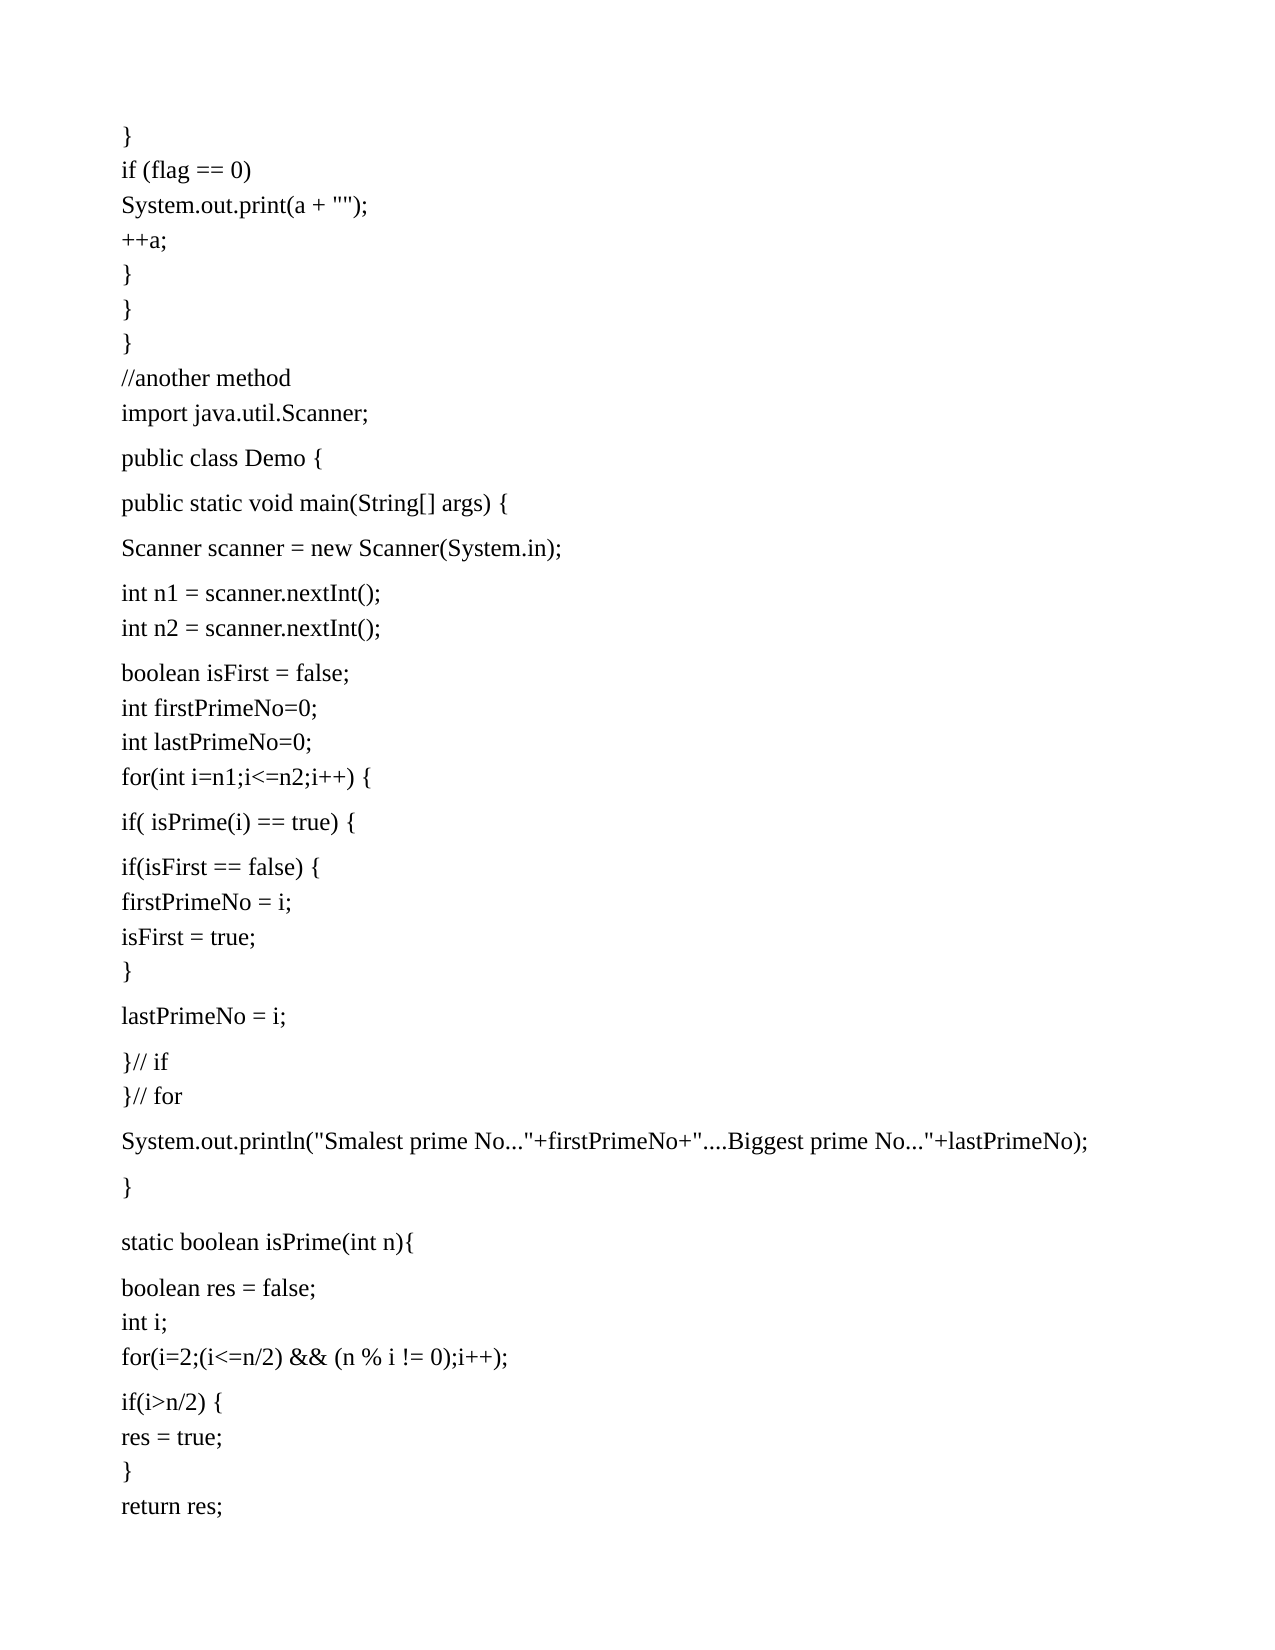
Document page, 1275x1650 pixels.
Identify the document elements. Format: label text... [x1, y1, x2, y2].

table_header [118, 475, 133, 485]
table_header System.out.println("Smalest prime No..."+firstPrimeNo+"....Biggest prime No..."+lastPrimeNo); [118, 1124, 1108, 1158]
table_header }// for [118, 1078, 200, 1113]
table_header [118, 1259, 133, 1270]
table_header [118, 520, 133, 530]
table_header import java.util.Scanner; [118, 395, 387, 429]
table_header int i; [118, 1304, 186, 1339]
table_header return res; [118, 1488, 241, 1522]
table_header [118, 429, 133, 440]
table_header [118, 565, 133, 576]
table_header public class Demo { [118, 440, 341, 474]
table_header for(i=2;(i<=n/2) && (n % i != 0);i++); [118, 1339, 529, 1373]
table_header int n1 = scanner.nextInt(); [118, 576, 399, 610]
table_header [118, 839, 133, 849]
table_header }// if [118, 1044, 186, 1078]
table_header if(i>n/2) { [118, 1384, 243, 1419]
table_header } [118, 326, 151, 360]
table_header [118, 645, 133, 655]
table_header static boolean isPrime(int n){ [118, 1225, 434, 1259]
table_header res = true; [118, 1419, 240, 1453]
table_header int lastPrimeNo=0; [118, 725, 330, 759]
table_header public static void main(String[] args) { [118, 485, 528, 520]
table_header [118, 1158, 133, 1169]
table_header [118, 1374, 133, 1384]
table_header System.out.print(a + ""); [118, 187, 386, 222]
table_header for(int i=n1;i<=n2;i++) { [118, 759, 393, 794]
table_header int firstPrimeNo=0; [118, 690, 336, 724]
table_header if( isPrime(i) == true) { [118, 804, 376, 839]
table_header if(isFirst == false) { [118, 850, 339, 884]
table_header if (flag == 0) [118, 153, 269, 187]
table_header } [118, 1169, 151, 1203]
table_header boolean res = false; [118, 1270, 334, 1304]
table_header [118, 988, 133, 998]
table_header [118, 1113, 133, 1123]
table_header //another method [118, 360, 309, 395]
table_header [118, 1214, 133, 1224]
table_header } [118, 291, 151, 326]
table_header isFirst = true; [118, 919, 274, 953]
table_header firstPrimeNo = i; [118, 884, 310, 919]
table_header [118, 1033, 133, 1044]
table_header boolean isFirst = false; [118, 655, 367, 690]
table_header } [118, 1453, 151, 1488]
table_header [118, 1203, 133, 1214]
table_header ++a; [118, 222, 185, 256]
table_header } [118, 256, 151, 291]
table_header [118, 794, 133, 804]
table_header } [118, 118, 151, 153]
table_header int n2 = scanner.nextInt(); [118, 610, 399, 645]
table_header lastPrimeNo = i; [118, 999, 304, 1033]
table_header } [118, 953, 151, 988]
table_header Scanner scanner = new Scanner(System.in); [118, 530, 580, 565]
